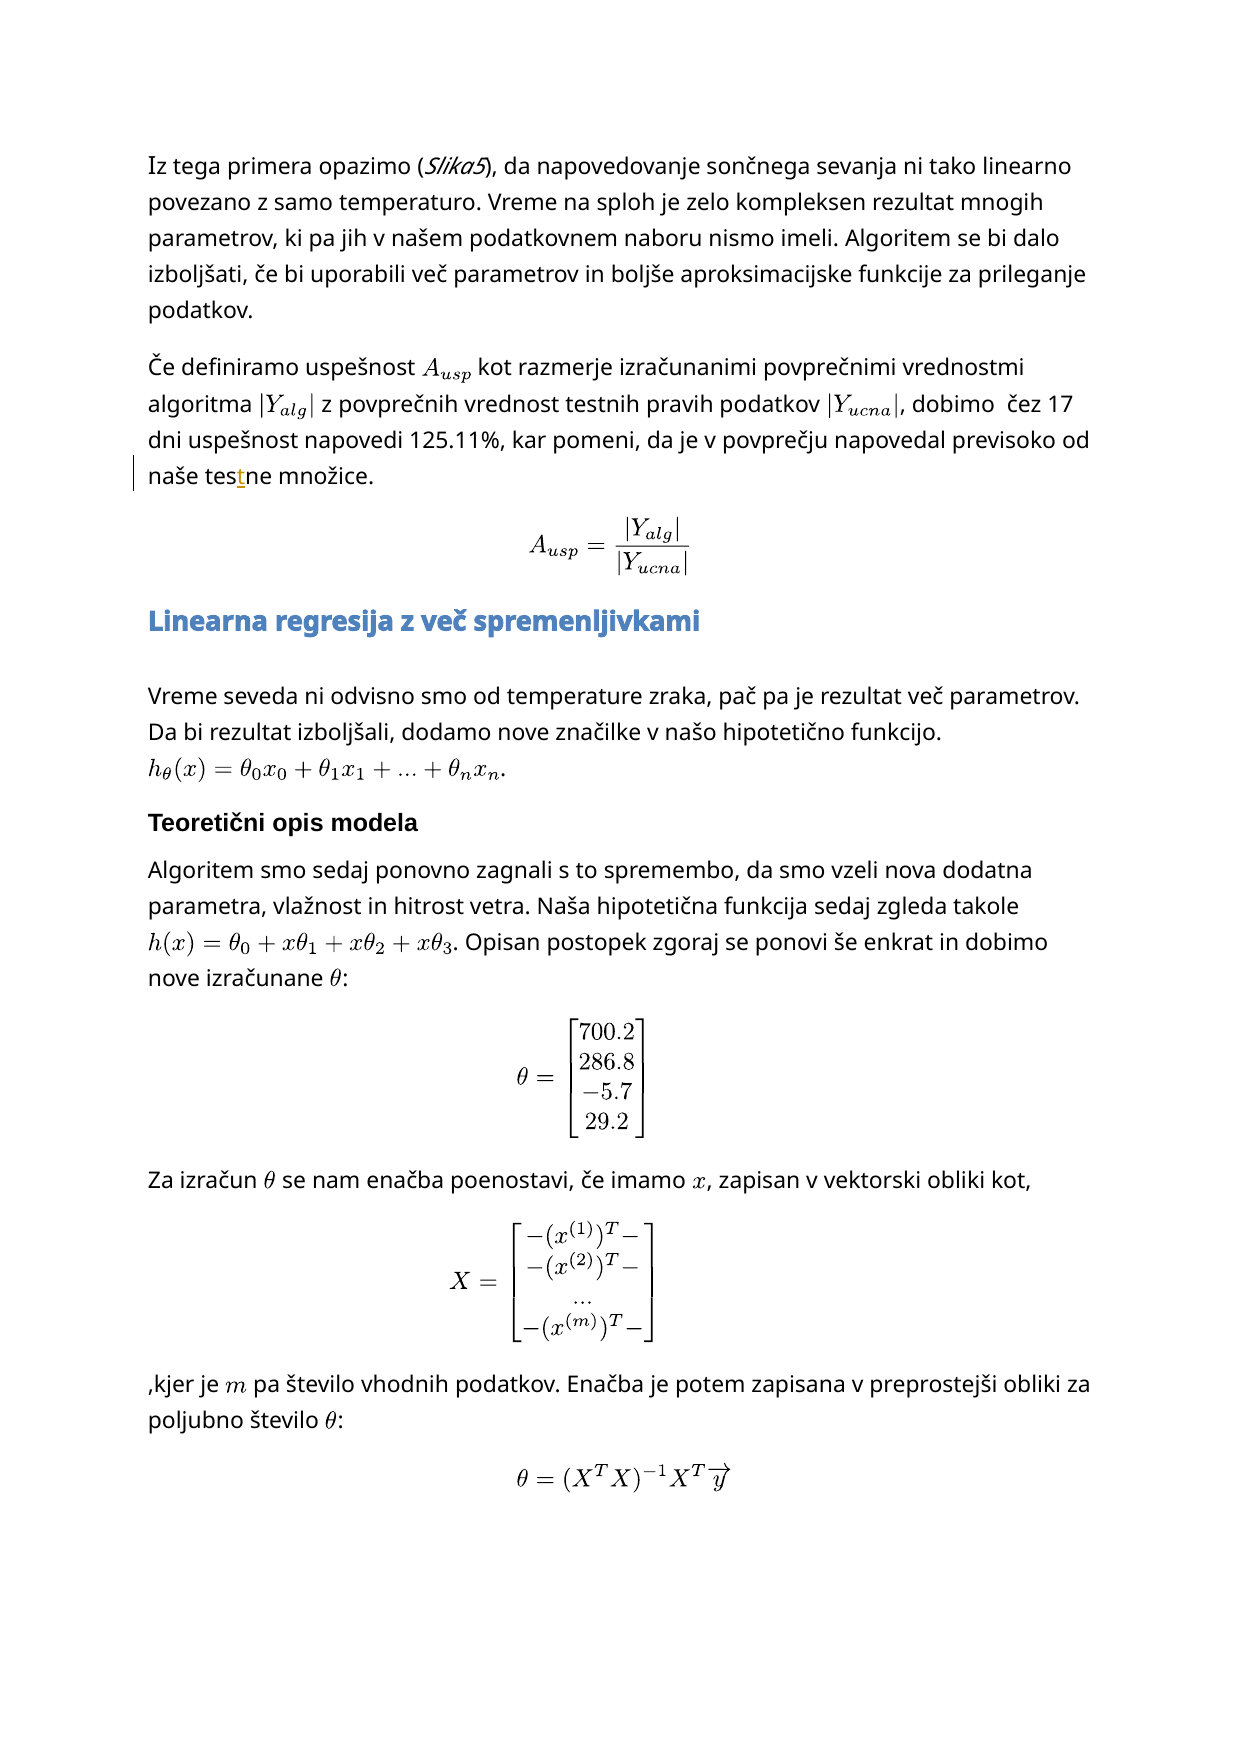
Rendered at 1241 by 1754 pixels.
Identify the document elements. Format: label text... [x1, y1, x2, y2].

subtitle Teoretični opis modela [148, 808, 1093, 837]
text Iz tega primera opazimo (Slika5), da napovedovanje sončnega sevanja ni tako linearno povezano z samo temperaturo. Vreme na sploh je zelo kompleksen rezultat mnogih parametrov, ki pa jih v našem podatkovnem naboru nismo imeli. Algoritem se bi dalo izboljšati, če bi uporabili več parametrov in boljše aproksimacijske funkcije za prileganje podatkov. [148, 148, 1093, 325]
text Vreme seveda ni odvisno smo od temperature zraka, pač pa je rezultat več parametrov. Da bi rezultat izboljšali, dodamo nove značilke v našo hipotetično funkcijo. . [148, 644, 1093, 783]
subtitle Linearna regresija z več spremenljivkami [148, 601, 1093, 638]
text ,kjer je pa število vhodnih podatkov. Enačba je potem zapisana v preprostejši obliki za poljubno število : [148, 1368, 1093, 1436]
text Za izračun se nam enačba poenostavi, če imamo , zapisan v vektorski obliki kot, [148, 1164, 1093, 1195]
text Algoritem smo sedaj ponovno zagnali s to spremembo, da smo vzeli nova dodatna parametra, vlažnost in hitrost vetra. Naša hipotetična funkcija sedaj zgleda takole . Opisan postopek zgoraj se ponovi še enkrat in dobimo nove izračunane : [148, 854, 1093, 993]
text Če definiramo uspešnost kot razmerje izračunanimi povprečnimi vrednostmi algoritma z povprečnih vrednost testnih pravih podatkov , dobimo čez 17 dni uspešnost napovedi 125.11%, kar pomeni, da je v povprečju napovedal previsoko od naše testne množice. [148, 351, 1093, 491]
